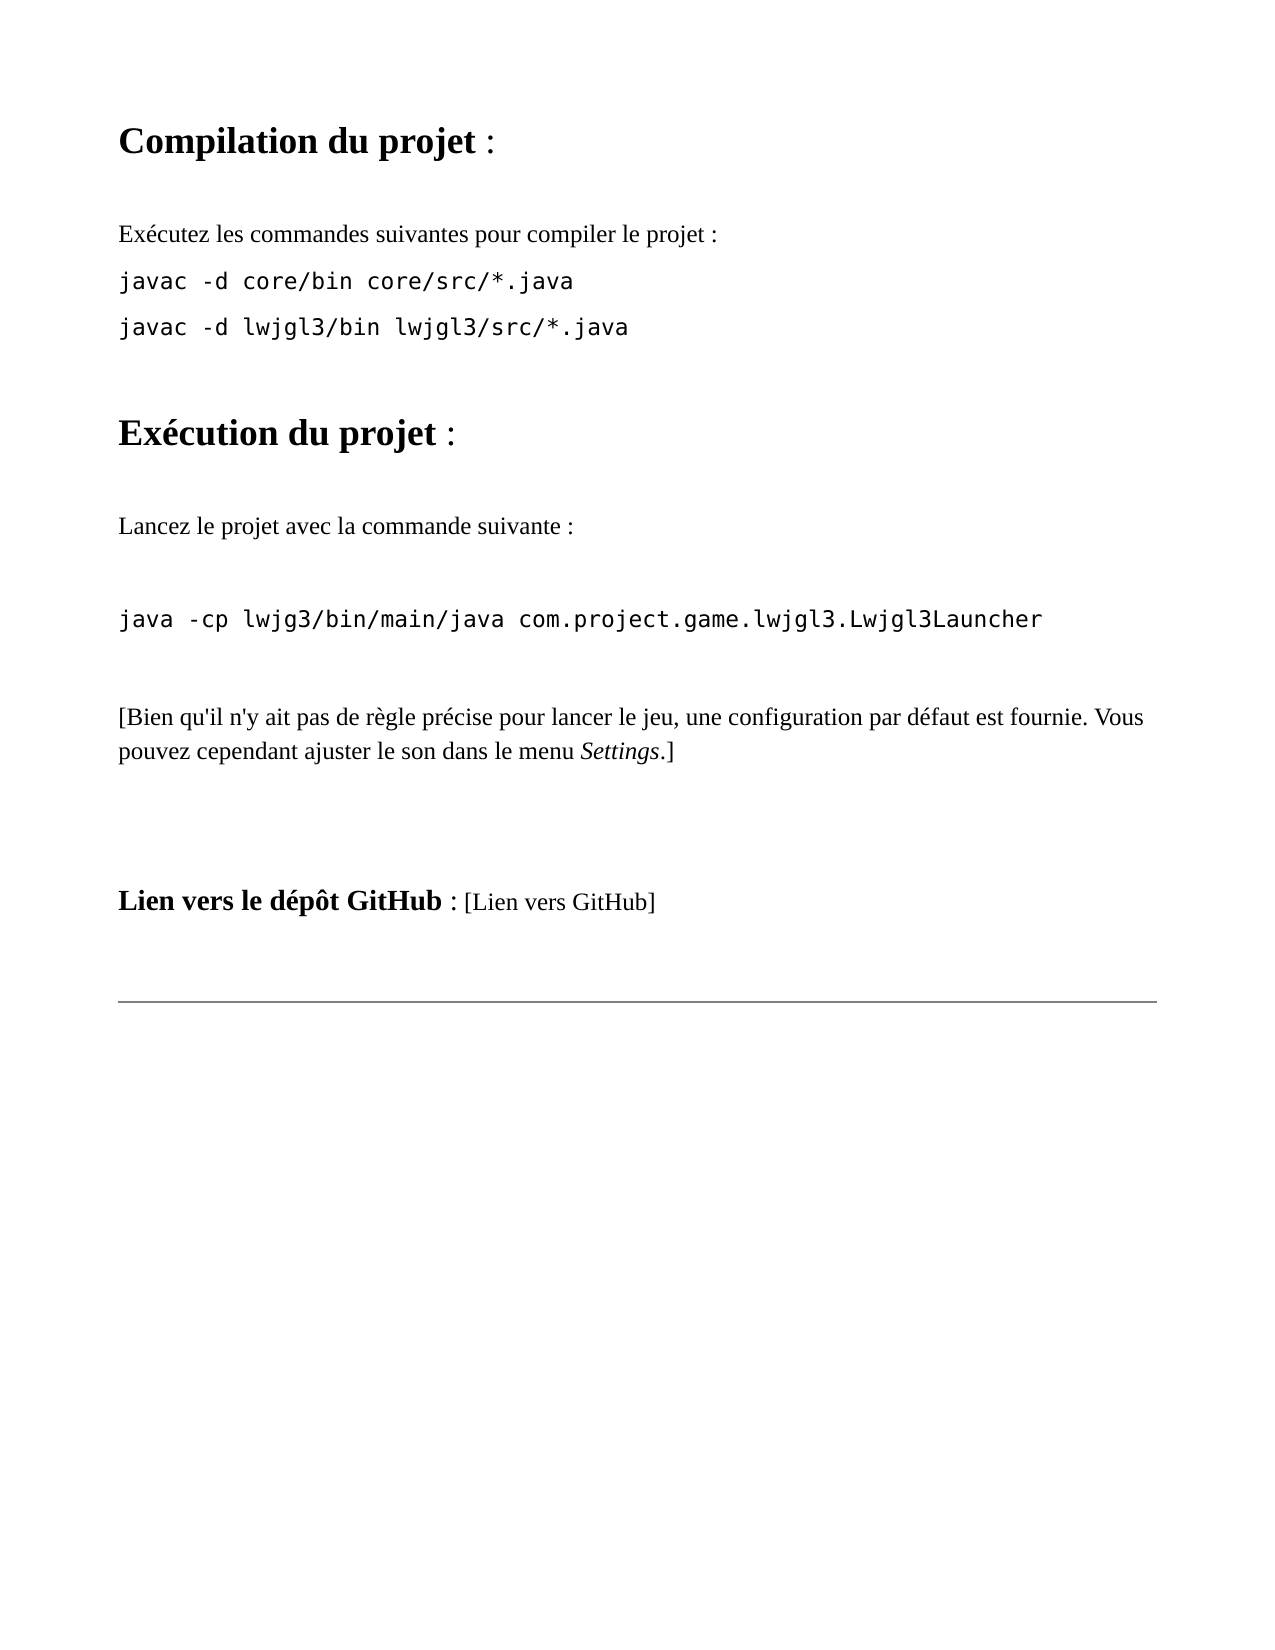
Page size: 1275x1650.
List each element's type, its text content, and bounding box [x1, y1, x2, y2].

text javac -d lwjgl3/bin lwjgl3/src/*.java [118, 314, 1157, 341]
text Lien vers le dépôt GitHub : [Lien vers GitHub] [118, 883, 1157, 917]
text javac -d core/bin core/src/*.java [118, 268, 1157, 294]
text Exécution du projet : [118, 410, 1157, 453]
text Compilation du projet : [118, 118, 1157, 161]
text Lancez le projet avec la commande suivante : [118, 476, 1157, 539]
text [Bien qu'il n'y ait pas de règle précise pour lancer le jeu, une configuration par défaut est fournie. Vous pouvez cependant ajuster le son dans le menu Settings.] [118, 702, 1157, 765]
text java -cp lwjg3/bin/main/java com.project.game.lwjgl3.Lwjgl3Launcher [118, 606, 1157, 633]
text Exécutez les commandes suivantes pour compiler le projet : [118, 184, 1157, 248]
